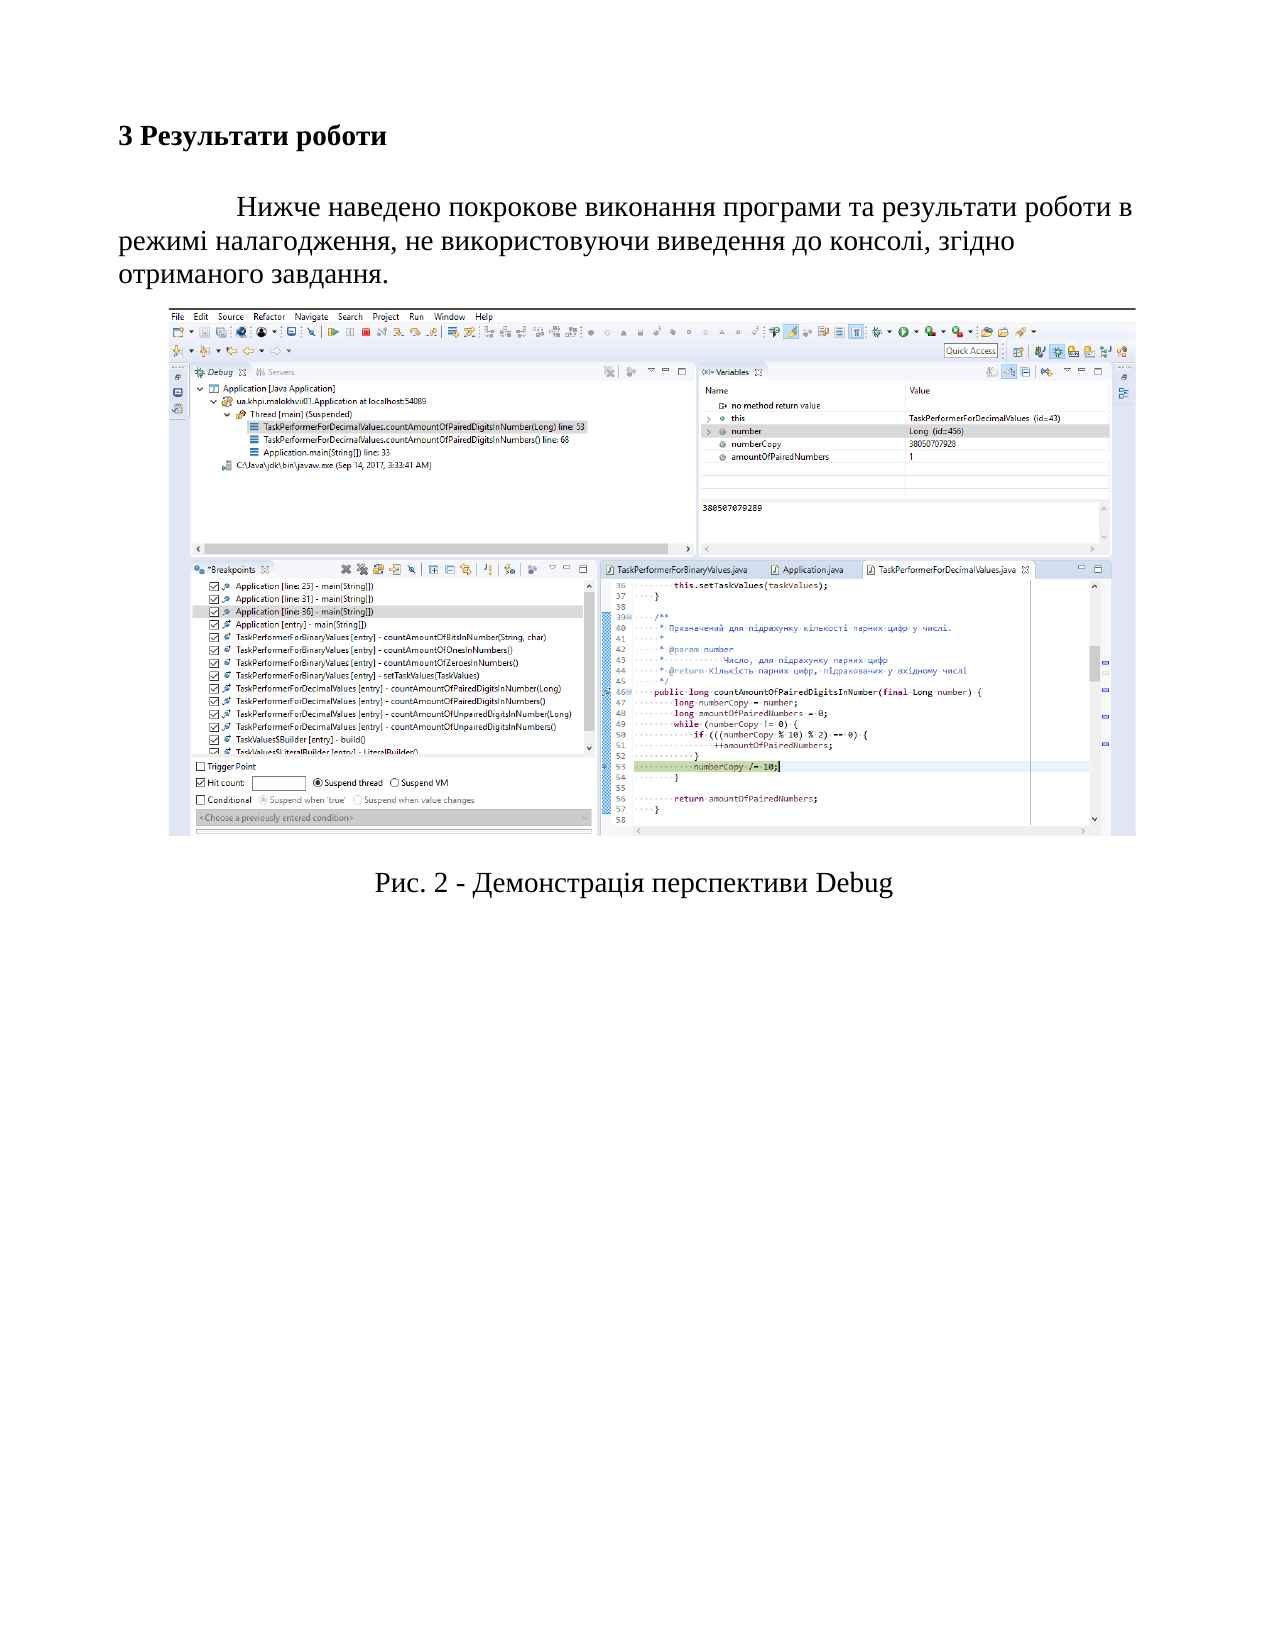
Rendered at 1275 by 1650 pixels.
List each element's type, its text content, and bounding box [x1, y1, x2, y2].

text Нижче наведено покрокове виконання програми та результати роботи в режимі налагодження, не використовуючи виведення до консолі, згідно отриманого завдання. [118, 189, 1157, 290]
text Рис. 2 - Демонстрація перспективи Debug [118, 865, 1157, 899]
text 3 Результати роботи [118, 118, 1157, 152]
picture [168, 308, 1136, 836]
